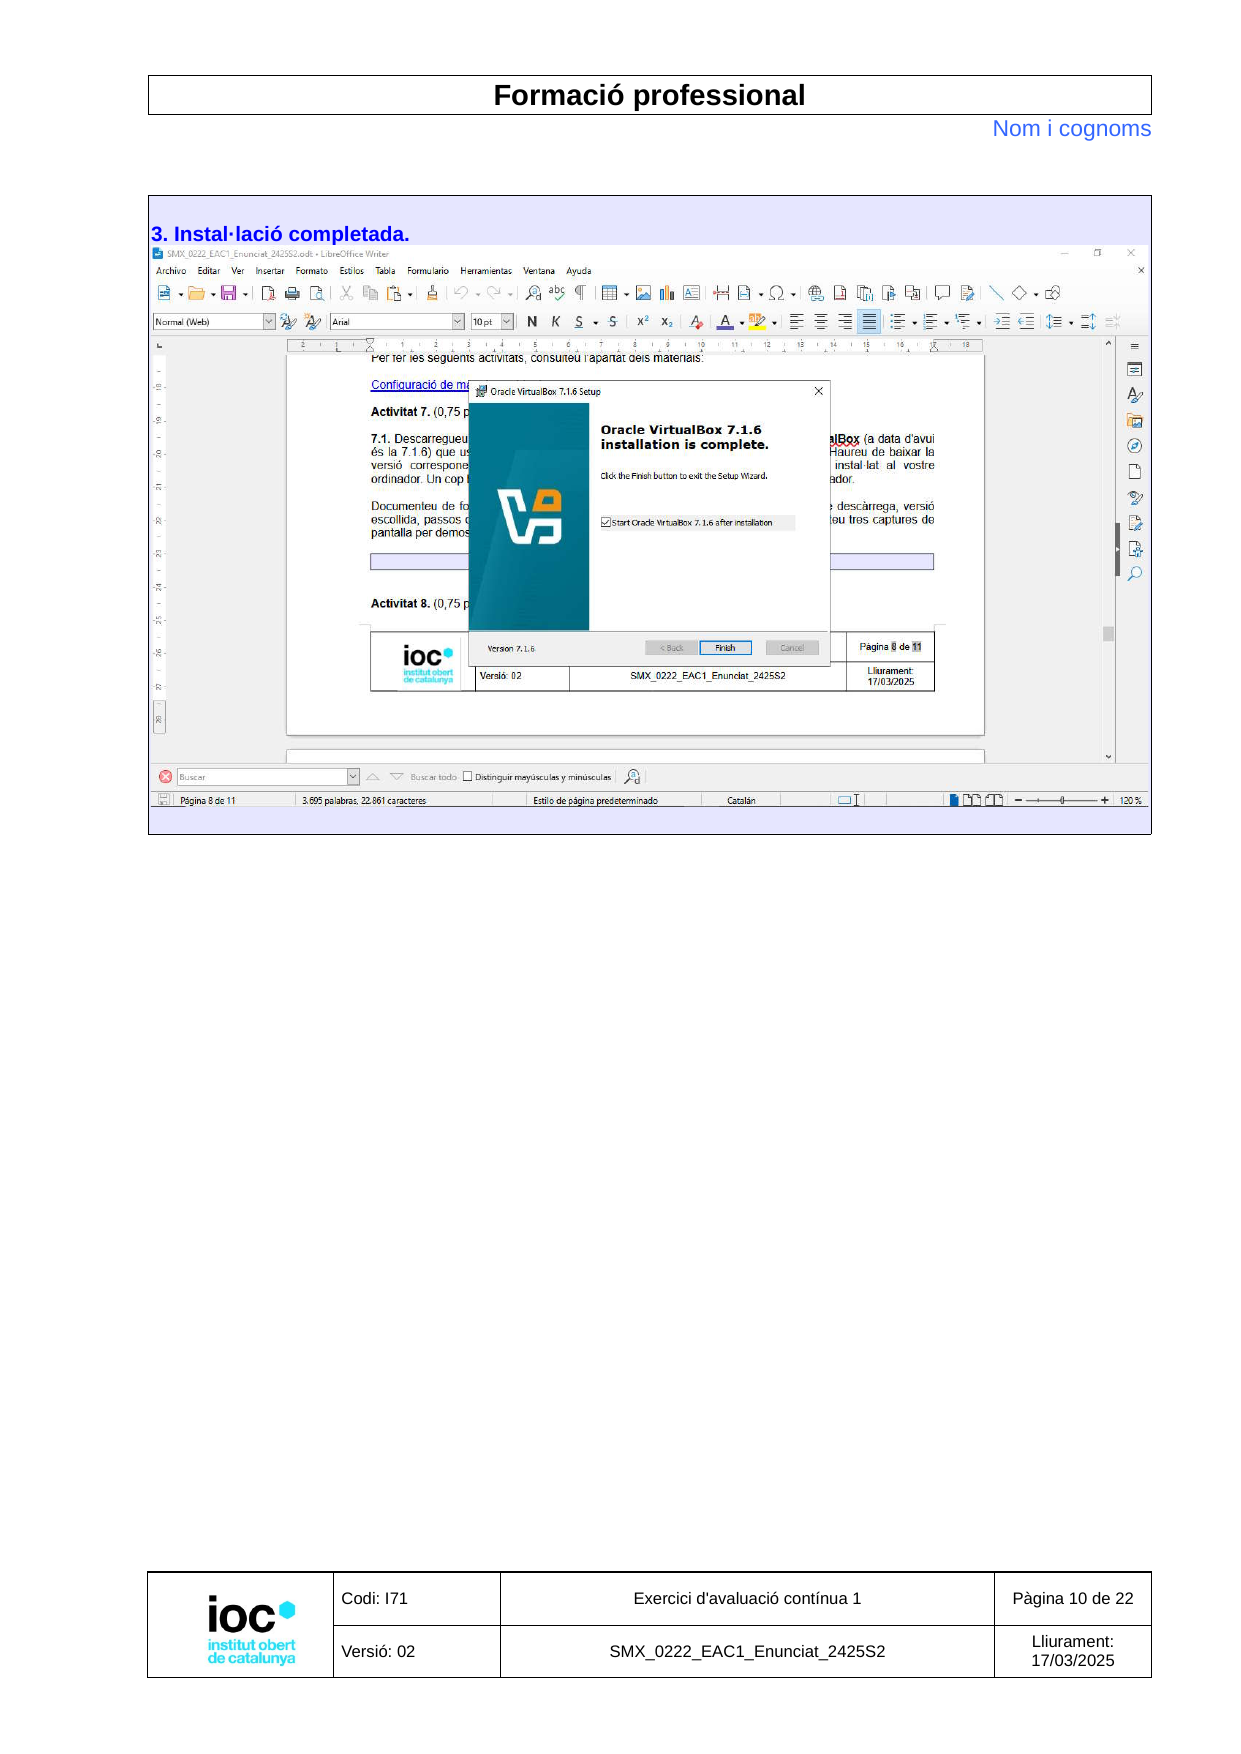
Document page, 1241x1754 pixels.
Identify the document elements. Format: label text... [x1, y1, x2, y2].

picture [150, 245, 1149, 807]
text 3. Instal·lació completada. [149, 219, 1151, 243]
picture [195, 1581, 309, 1677]
